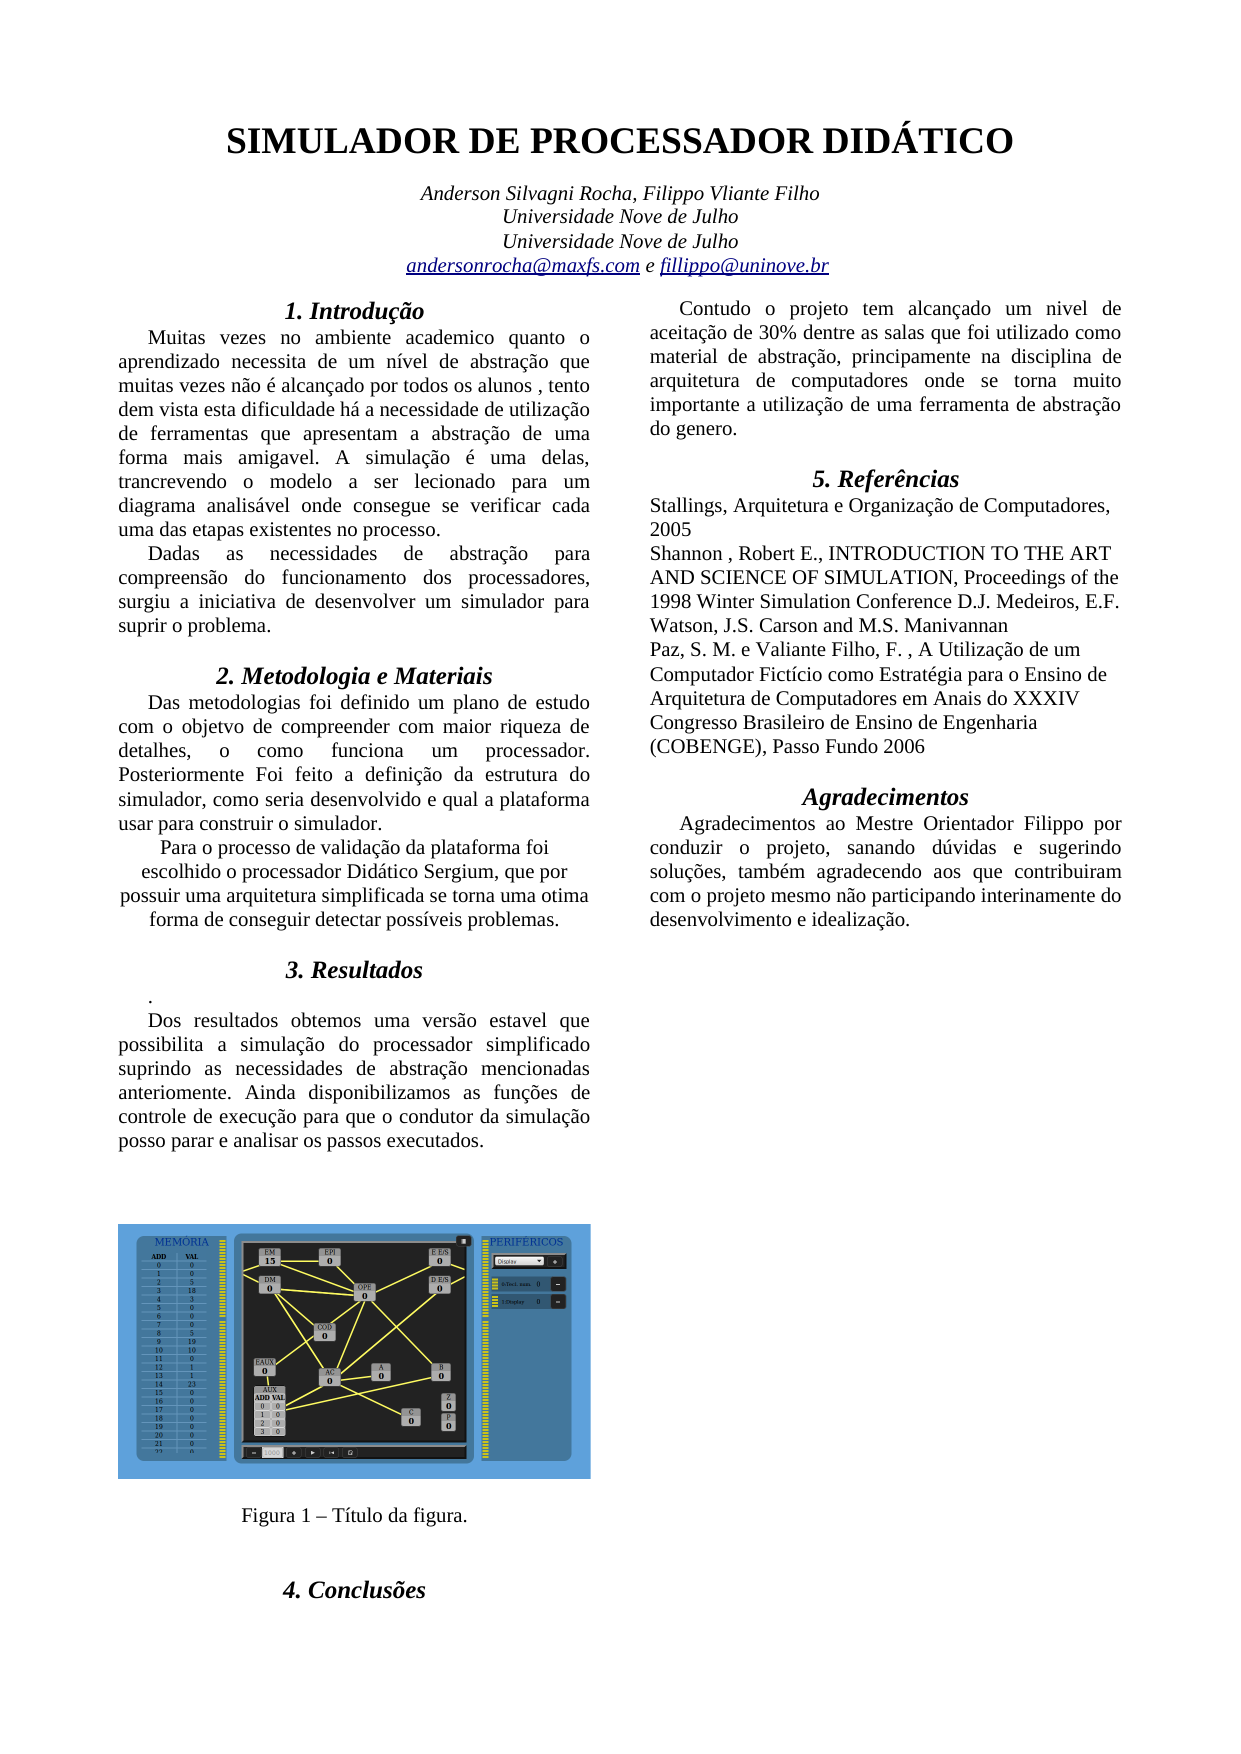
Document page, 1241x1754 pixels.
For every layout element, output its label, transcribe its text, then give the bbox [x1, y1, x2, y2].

text Figura 1 – Título da figura. [118, 1503, 591, 1527]
text 3. Resultados [118, 955, 591, 984]
text Paz, S. M. e Valiante Filho, F. , A Utilização de um Computador Fictício como Estratégia para o Ensino de Arquitetura de Computadores em Anais do XXXIV Congresso Brasileiro de Ensino de Engenharia (COBENGE), Passo Fundo 2006 [649, 637, 1122, 758]
text Das metodologias foi definido um plano de estudo com o objetvo de compreender com maior riqueza de detalhes, o como funciona um processador. Posteriormente Foi feito a definição da estrutura do simulador, como seria desenvolvido e qual a plataforma usar para construir o simulador. [118, 690, 591, 834]
text Anderson Silvagni Rocha, Filippo Vliante Filho [118, 180, 1122, 204]
text Contudo o projeto tem alcançado um nivel de aceitação de 30% dentre as salas que foi utilizado como material de abstração, principamente na disciplina de arquitetura de computadores onde se torna muito importante a utilização de uma ferramenta de abstração do genero. [649, 296, 1122, 440]
text Universidade Nove de Julho [118, 204, 1122, 228]
text Shannon , Robert E., INTRODUCTION TO THE ART AND SCIENCE OF SIMULATION, Proceedings of the 1998 Winter Simulation Conference D.J. Medeiros, E.F. Watson, J.S. Carson and M.S. Manivannan [649, 541, 1122, 637]
text 4. Conclusões [118, 1575, 591, 1604]
text Dos resultados obtemos uma versão estavel que possibilita a simulação do processador simplificado suprindo as necessidades de abstração mencionadas anteriomente. Ainda disponibilizamos as funções de controle de execução para que o condutor da simulação posso parar e analisar os passos executados. [118, 1008, 591, 1152]
text Universidade Nove de Julho [118, 228, 1122, 253]
text 1. Introdução [118, 296, 591, 324]
text Dadas as necessidades de abstração para compreensão do funcionamento dos processadores, surgiu a iniciativa de desenvolver um simulador para suprir o problema. [118, 541, 591, 637]
text Para o processo de validação da plataforma foi escolhido o processador Didático Sergium, que por possuir uma arquitetura simplificada se torna uma otima forma de conseguir detectar possíveis problemas. [118, 834, 591, 931]
text Stallings, Arquitetura e Organização de Computadores, 2005 [649, 493, 1122, 541]
text Agradecimentos [649, 782, 1122, 811]
text . [118, 984, 591, 1008]
text Muitas vezes no ambiente academico quanto o aprendizado necessita de um nível de abstração que muitas vezes não é alcançado por todos os alunos , tento dem vista esta dificuldade há a necessidade de utilização de ferramentas que apresentam a abstração de uma forma mais amigavel. A simulação é uma delas, trancrevendo o modelo a ser lecionado para um diagrama analisável onde consegue se verificar cada uma das etapas existentes no processo. [118, 324, 591, 541]
text 2. Metodologia e Materiais [118, 661, 591, 690]
text andersonrocha@maxfs.com e fillippo@uninove.br [118, 253, 1122, 277]
text 5. Referências [649, 464, 1122, 493]
subtitle SIMULADOR DE PROCESSADOR DIDÁTICO [118, 118, 1122, 161]
picture [118, 1224, 591, 1479]
text Agradecimentos ao Mestre Orientador Filippo por conduzir o projeto, sanando dúvidas e sugerindo soluções, também agradecendo aos que contribuiram com o projeto mesmo não participando interinamente do desenvolvimento e idealização. [649, 811, 1122, 931]
